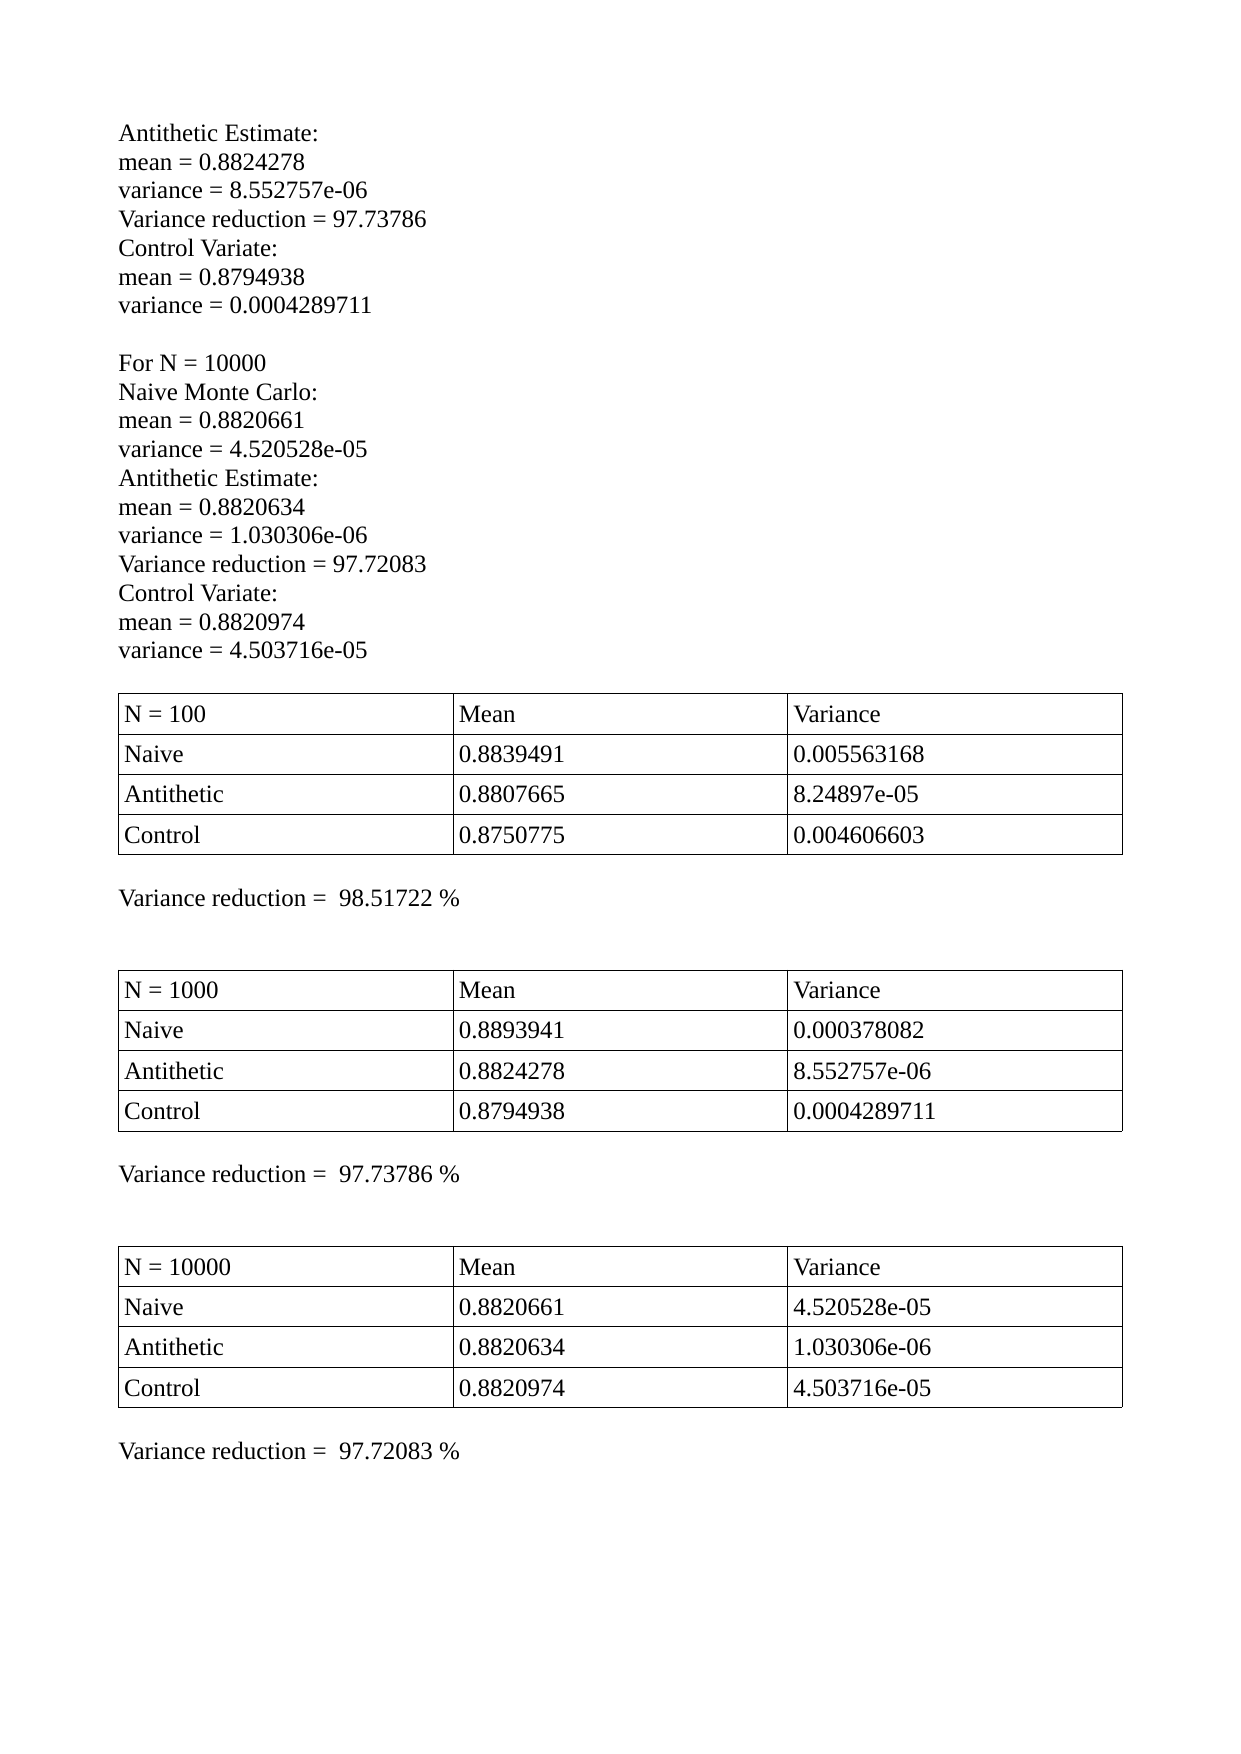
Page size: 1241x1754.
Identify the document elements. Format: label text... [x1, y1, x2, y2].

text mean = 0.8794938 [118, 262, 1122, 291]
table_cell 0.8807665 [454, 775, 787, 814]
table_cell 0.0004289711 [788, 1091, 1122, 1131]
text Variance reduction = 98.51722 % [118, 883, 1122, 912]
text For N = 10000 [118, 348, 1122, 377]
text variance = 1.030306e-06 [118, 521, 1122, 549]
table_cell 0.8839491 [454, 735, 787, 774]
text mean = 0.8820974 [118, 607, 1122, 636]
table_cell Antithetic [119, 1327, 453, 1367]
table_header N = 1000 [119, 971, 453, 1010]
table_cell Control [119, 815, 453, 854]
table_cell 0.8824278 [454, 1051, 787, 1090]
text Variance reduction = 97.73786 [118, 204, 1122, 233]
table_cell Antithetic [119, 1051, 453, 1090]
table_header Variance [788, 1247, 1122, 1286]
table_cell Control [119, 1091, 453, 1131]
table_cell 8.552757e-06 [788, 1051, 1122, 1090]
text variance = 4.503716e-05 [118, 636, 1122, 664]
table_header Variance [788, 694, 1122, 733]
table_cell Naive [119, 1011, 453, 1050]
text mean = 0.8820661 [118, 406, 1122, 434]
text Antithetic Estimate: [118, 463, 1122, 492]
table_cell 8.24897e-05 [788, 775, 1122, 814]
table_cell 0.8794938 [454, 1091, 787, 1131]
table_cell 0.005563168 [788, 735, 1122, 774]
table_cell Antithetic [119, 775, 453, 814]
text Control Variate: [118, 233, 1122, 262]
table_cell 0.8893941 [454, 1011, 787, 1050]
table_cell 0.8820974 [454, 1368, 787, 1407]
table_header Mean [454, 971, 787, 1010]
table_header Mean [454, 1247, 787, 1286]
table_cell Naive [119, 1287, 453, 1326]
table_cell 0.000378082 [788, 1011, 1122, 1050]
table_header Variance [788, 971, 1122, 1010]
text mean = 0.8820634 [118, 492, 1122, 521]
text Variance reduction = 97.72083 [118, 549, 1122, 578]
table_cell 0.004606603 [788, 815, 1122, 854]
text variance = 0.0004289711 [118, 291, 1122, 319]
text Variance reduction = 97.72083 % [118, 1436, 1122, 1465]
text Naive Monte Carlo: [118, 377, 1122, 406]
text Variance reduction = 97.73786 % [118, 1159, 1122, 1188]
text mean = 0.8824278 [118, 147, 1122, 176]
table_cell 4.503716e-05 [788, 1368, 1122, 1407]
text variance = 4.520528e-05 [118, 434, 1122, 463]
table_cell 1.030306e-06 [788, 1327, 1122, 1367]
table_cell 0.8820634 [454, 1327, 787, 1367]
table_cell 0.8750775 [454, 815, 787, 854]
table_cell 4.520528e-05 [788, 1287, 1122, 1326]
text Control Variate: [118, 578, 1122, 607]
table_header Mean [454, 694, 787, 733]
table_cell 0.8820661 [454, 1287, 787, 1326]
table_cell Control [119, 1368, 453, 1407]
text variance = 8.552757e-06 [118, 176, 1122, 204]
table_header N = 10000 [119, 1247, 453, 1286]
text Antithetic Estimate: [118, 118, 1122, 147]
table_header N = 100 [119, 694, 453, 733]
table_cell Naive [119, 735, 453, 774]
